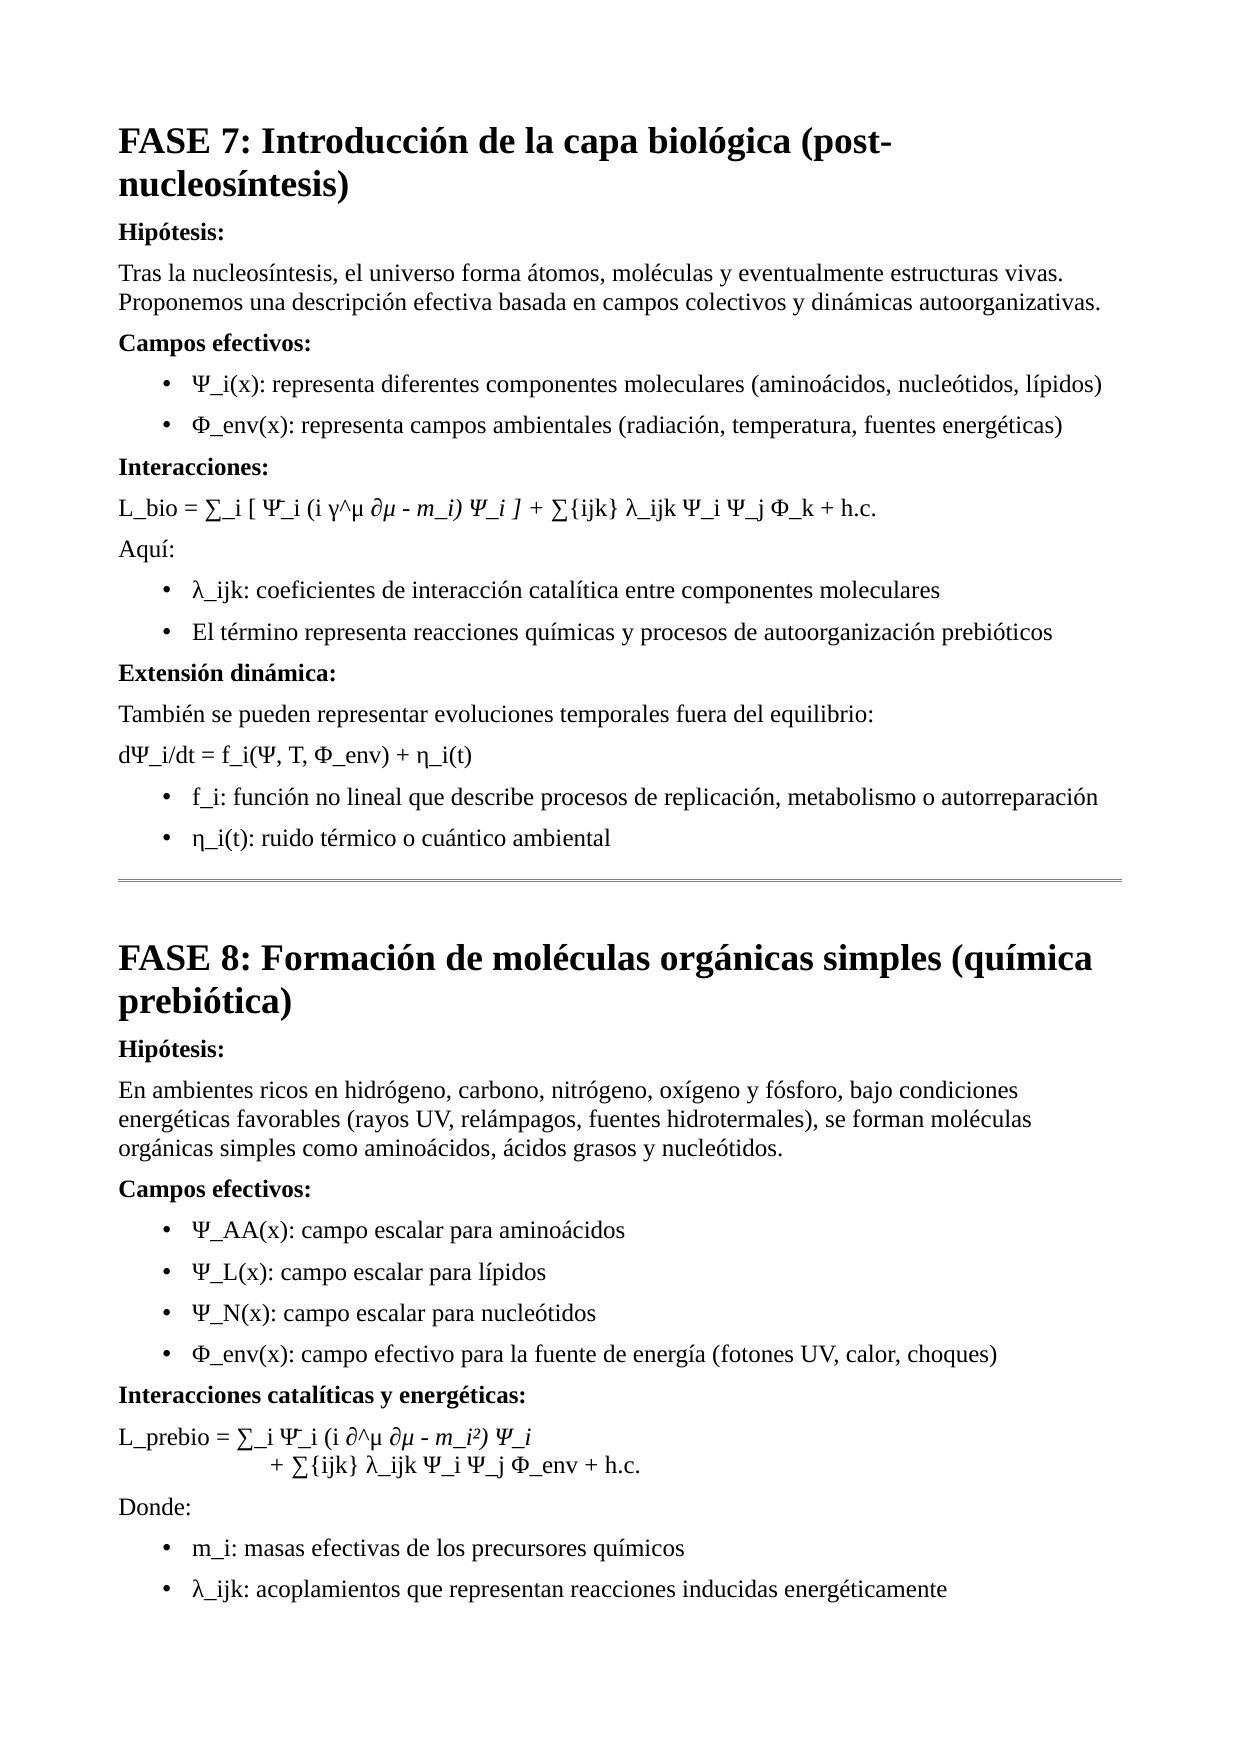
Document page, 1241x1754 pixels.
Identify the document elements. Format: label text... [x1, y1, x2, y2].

text Extensión dinámica: [118, 658, 1122, 687]
list Φ_env(x): campo efectivo para la fuente de energía (fotones UV, calor, choques) [162, 1339, 1122, 1368]
list Ψ_L(x): campo escalar para lípidos [162, 1257, 1122, 1286]
list Ψ_N(x): campo escalar para nucleótidos [162, 1298, 1122, 1327]
list λ_ijk: acoplamientos que representan reacciones inducidas energéticamente [162, 1574, 1122, 1603]
text Interacciones catalíticas y energéticas: [118, 1381, 1122, 1409]
list m_i: masas efectivas de los precursores químicos [162, 1533, 1122, 1562]
text dΨ_i/dt = f_i(Ψ, T, Φ_env) + η_i(t) [118, 741, 1122, 769]
text Campos efectivos: [118, 328, 1122, 357]
text Interacciones: [118, 452, 1122, 481]
text En ambientes ricos en hidrógeno, carbono, nitrógeno, oxígeno y fósforo, bajo condiciones energéticas favorables (rayos UV, relámpagos, fuentes hidrotermales), se forman moléculas orgánicas simples como aminoácidos, ácidos grasos y nucleótidos. [118, 1076, 1122, 1162]
text También se pueden representar evoluciones temporales fuera del equilibrio: [118, 699, 1122, 728]
text Campos efectivos: [118, 1174, 1122, 1203]
subtitle FASE 8: Formación de moléculas orgánicas simples (química prebiótica) [118, 936, 1122, 1022]
subtitle FASE 7: Introducción de la capa biológica (post-nucleosíntesis) [118, 118, 1122, 204]
list Ψ_AA(x): campo escalar para aminoácidos [162, 1216, 1122, 1244]
text L_bio = ∑_i [ Ψ̄_i (i γ^μ ∂μ - m_i) Ψ_i ] + ∑{ijk} λ_ijk Ψ_i Ψ_j Φ_k + h.c. [118, 493, 1122, 522]
list Φ_env(x): representa campos ambientales (radiación, temperatura, fuentes energéticas) [162, 411, 1122, 439]
text Hipótesis: [118, 1034, 1122, 1063]
text L_prebio = ∑_i Ψ̄_i (i ∂^μ ∂μ - m_i²) Ψ_i + ∑{ijk} λ_ijk Ψ_i Ψ_j Φ_env + h.c. [118, 1422, 1122, 1479]
text Hipótesis: [118, 217, 1122, 246]
list Ψ_i(x): representa diferentes componentes moleculares (aminoácidos, nucleótidos, lípidos) [162, 369, 1122, 398]
text Donde: [118, 1492, 1122, 1521]
text Tras la nucleosíntesis, el universo forma átomos, moléculas y eventualmente estructuras vivas. Proponemos una descripción efectiva basada en campos colectivos y dinámicas autoorganizativas. [118, 258, 1122, 316]
list El término representa reacciones químicas y procesos de autoorganización prebióticos [162, 617, 1122, 646]
list η_i(t): ruido térmico o cuántico ambiental [162, 823, 1122, 852]
list f_i: función no lineal que describe procesos de replicación, metabolismo o autorreparación [162, 782, 1122, 811]
text Aquí: [118, 534, 1122, 563]
list λ_ijk: coeficientes de interacción catalítica entre componentes moleculares [162, 576, 1122, 604]
